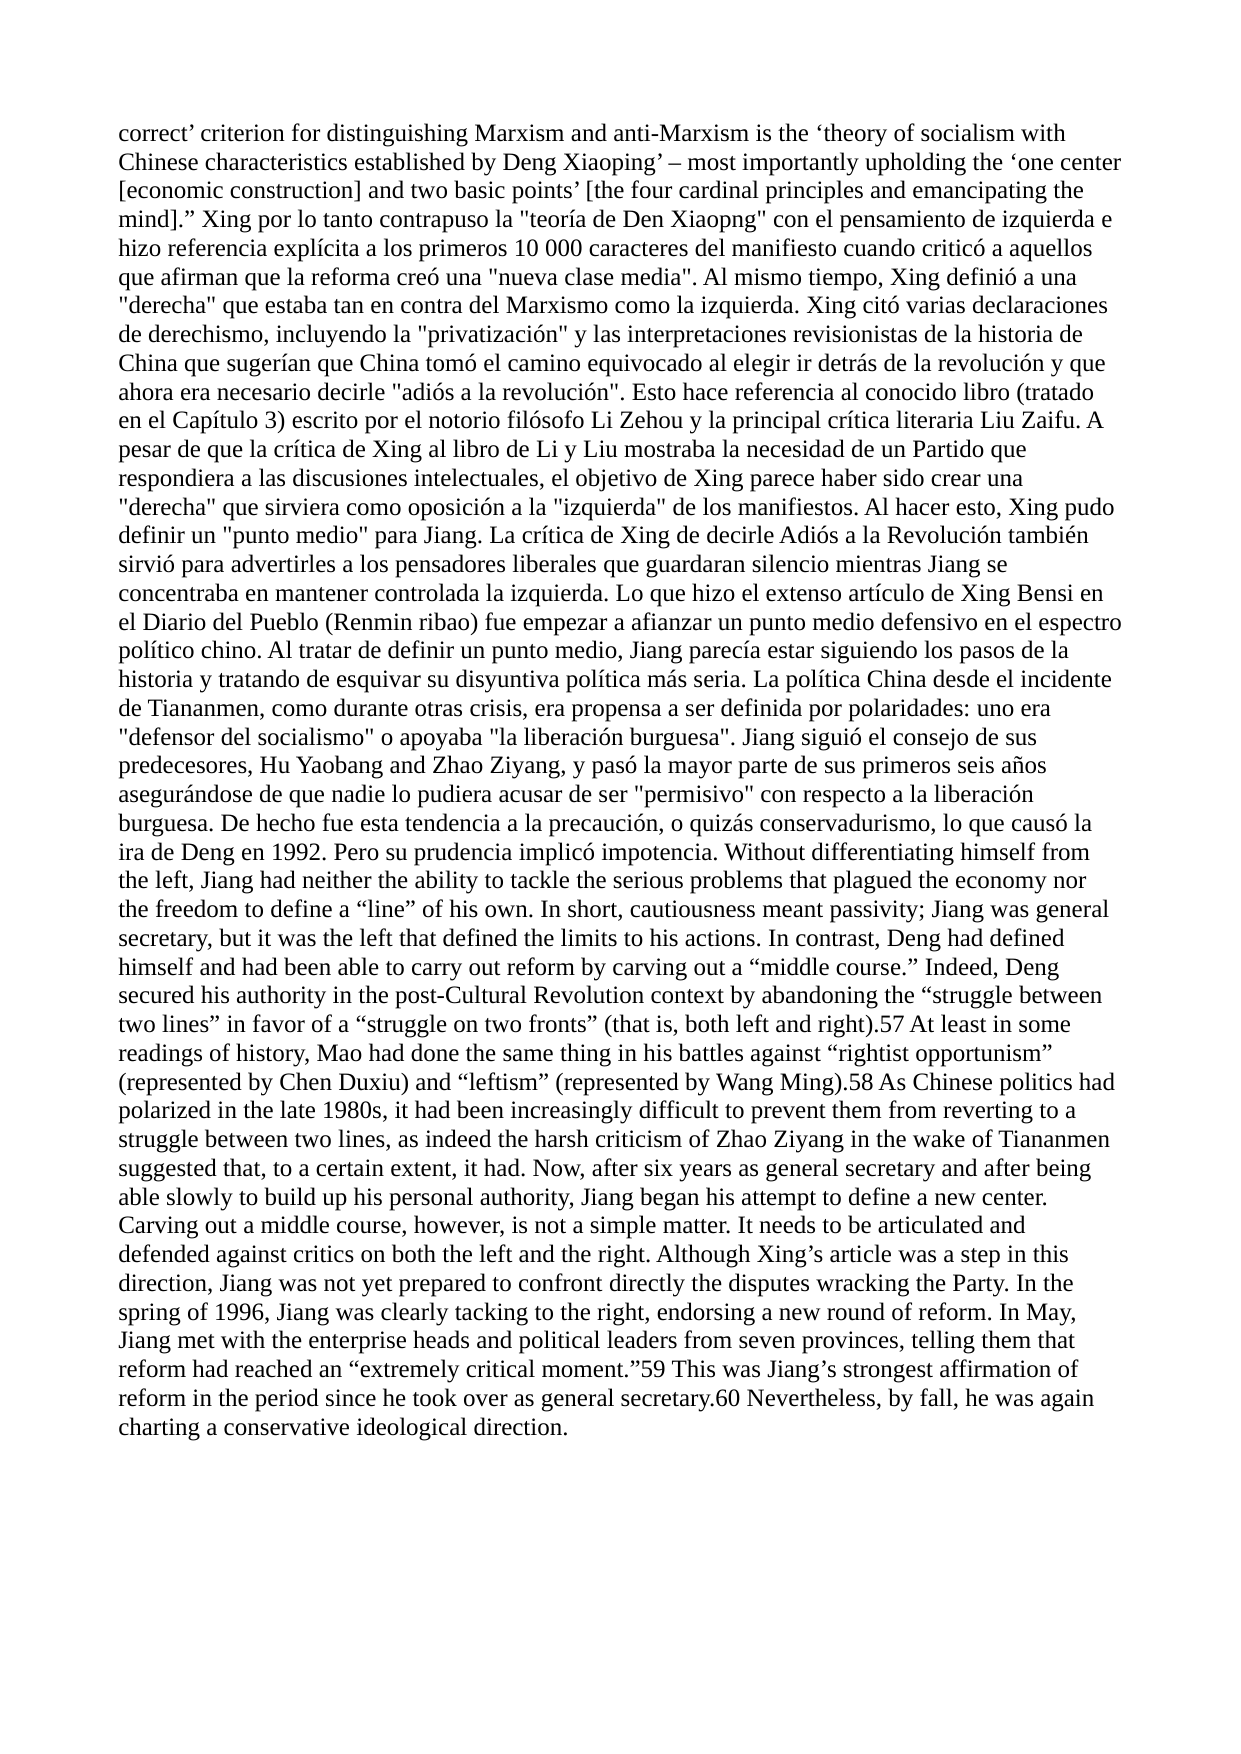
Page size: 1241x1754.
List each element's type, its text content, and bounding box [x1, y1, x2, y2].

text correct’ criterion for distinguishing Marxism and anti-Marxism is the ‘theory of socialism with Chinese characteristics established by Deng Xiaoping’ – most importantly upholding the ‘one center [economic construction] and two basic points’ [the four cardinal principles and emancipating the mind].” Xing por lo tanto contrapuso la "teoría de Den Xiaopng" con el pensamiento de izquierda e hizo referencia explícita a los primeros 10 000 caracteres del manifiesto cuando criticó a aquellos que afirman que la reforma creó una "nueva clase media". Al mismo tiempo, Xing definió a una "derecha" que estaba tan en contra del Marxismo como la izquierda. Xing citó varias declaraciones de derechismo, incluyendo la "privatización" y las interpretaciones revisionistas de la historia de China que sugerían que China tomó el camino equivocado al elegir ir detrás de la revolución y que ahora era necesario decirle "adiós a la revolución". Esto hace referencia al conocido libro (tratado en el Capítulo 3) escrito por el notorio filósofo Li Zehou y la principal crítica literaria Liu Zaifu. A pesar de que la crítica de Xing al libro de Li y Liu mostraba la necesidad de un Partido que respondiera a las discusiones intelectuales, el objetivo de Xing parece haber sido crear una "derecha" que sirviera como oposición a la "izquierda" de los manifiestos. Al hacer esto, Xing pudo definir un "punto medio" para Jiang. La crítica de Xing de decirle Adiós a la Revolución también sirvió para advertirles a los pensadores liberales que guardaran silencio mientras Jiang se concentraba en mantener controlada la izquierda. Lo que hizo el extenso artículo de Xing Bensi en el Diario del Pueblo (Renmin ribao) fue empezar a afianzar un punto medio defensivo en el espectro político chino. Al tratar de definir un punto medio, Jiang parecía estar siguiendo los pasos de la historia y tratando de esquivar su disyuntiva política más seria. La política China desde el incidente de Tiananmen, como durante otras crisis, era propensa a ser definida por polaridades: uno era "defensor del socialismo" o apoyaba "la liberación burguesa". Jiang siguió el consejo de sus predecesores, Hu Yaobang and Zhao Ziyang, y pasó la mayor parte de sus primeros seis años asegurándose de que nadie lo pudiera acusar de ser "permisivo" con respecto a la liberación burguesa. De hecho fue esta tendencia a la precaución, o quizás conservadurismo, lo que causó la ira de Deng en 1992. Pero su prudencia implicó impotencia. Without differentiating himself from the left, Jiang had neither the ability to tackle the serious problems that plagued the economy nor the freedom to define a “line” of his own. In short, cautiousness meant passivity; Jiang was general secretary, but it was the left that defined the limits to his actions. In contrast, Deng had defined himself and had been able to carry out reform by carving out a “middle course.” Indeed, Deng secured his authority in the post-Cultural Revolution context by abandoning the “struggle between two lines” in favor of a “struggle on two fronts” (that is, both left and right).57 At least in some readings of history, Mao had done the same thing in his battles against “rightist opportunism” (represented by Chen Duxiu) and “leftism” (represented by Wang Ming).58 As Chinese politics had polarized in the late 1980s, it had been increasingly difficult to prevent them from reverting to a struggle between two lines, as indeed the harsh criticism of Zhao Ziyang in the wake of Tiananmen suggested that, to a certain extent, it had. Now, after six years as general secretary and after being able slowly to build up his personal authority, Jiang began his attempt to define a new center. Carving out a middle course, however, is not a simple matter. It needs to be articulated and defended against critics on both the left and the right. Although Xing’s article was a step in this direction, Jiang was not yet prepared to confront directly the disputes wracking the Party. In the spring of 1996, Jiang was clearly tacking to the right, endorsing a new round of reform. In May, Jiang met with the enterprise heads and political leaders from seven provinces, telling them that reform had reached an “extremely critical moment.”59 This was Jiang’s strongest affirmation of reform in the period since he took over as general secretary.60 Nevertheless, by fall, he was again charting a conservative ideological direction. [118, 118, 1122, 1441]
